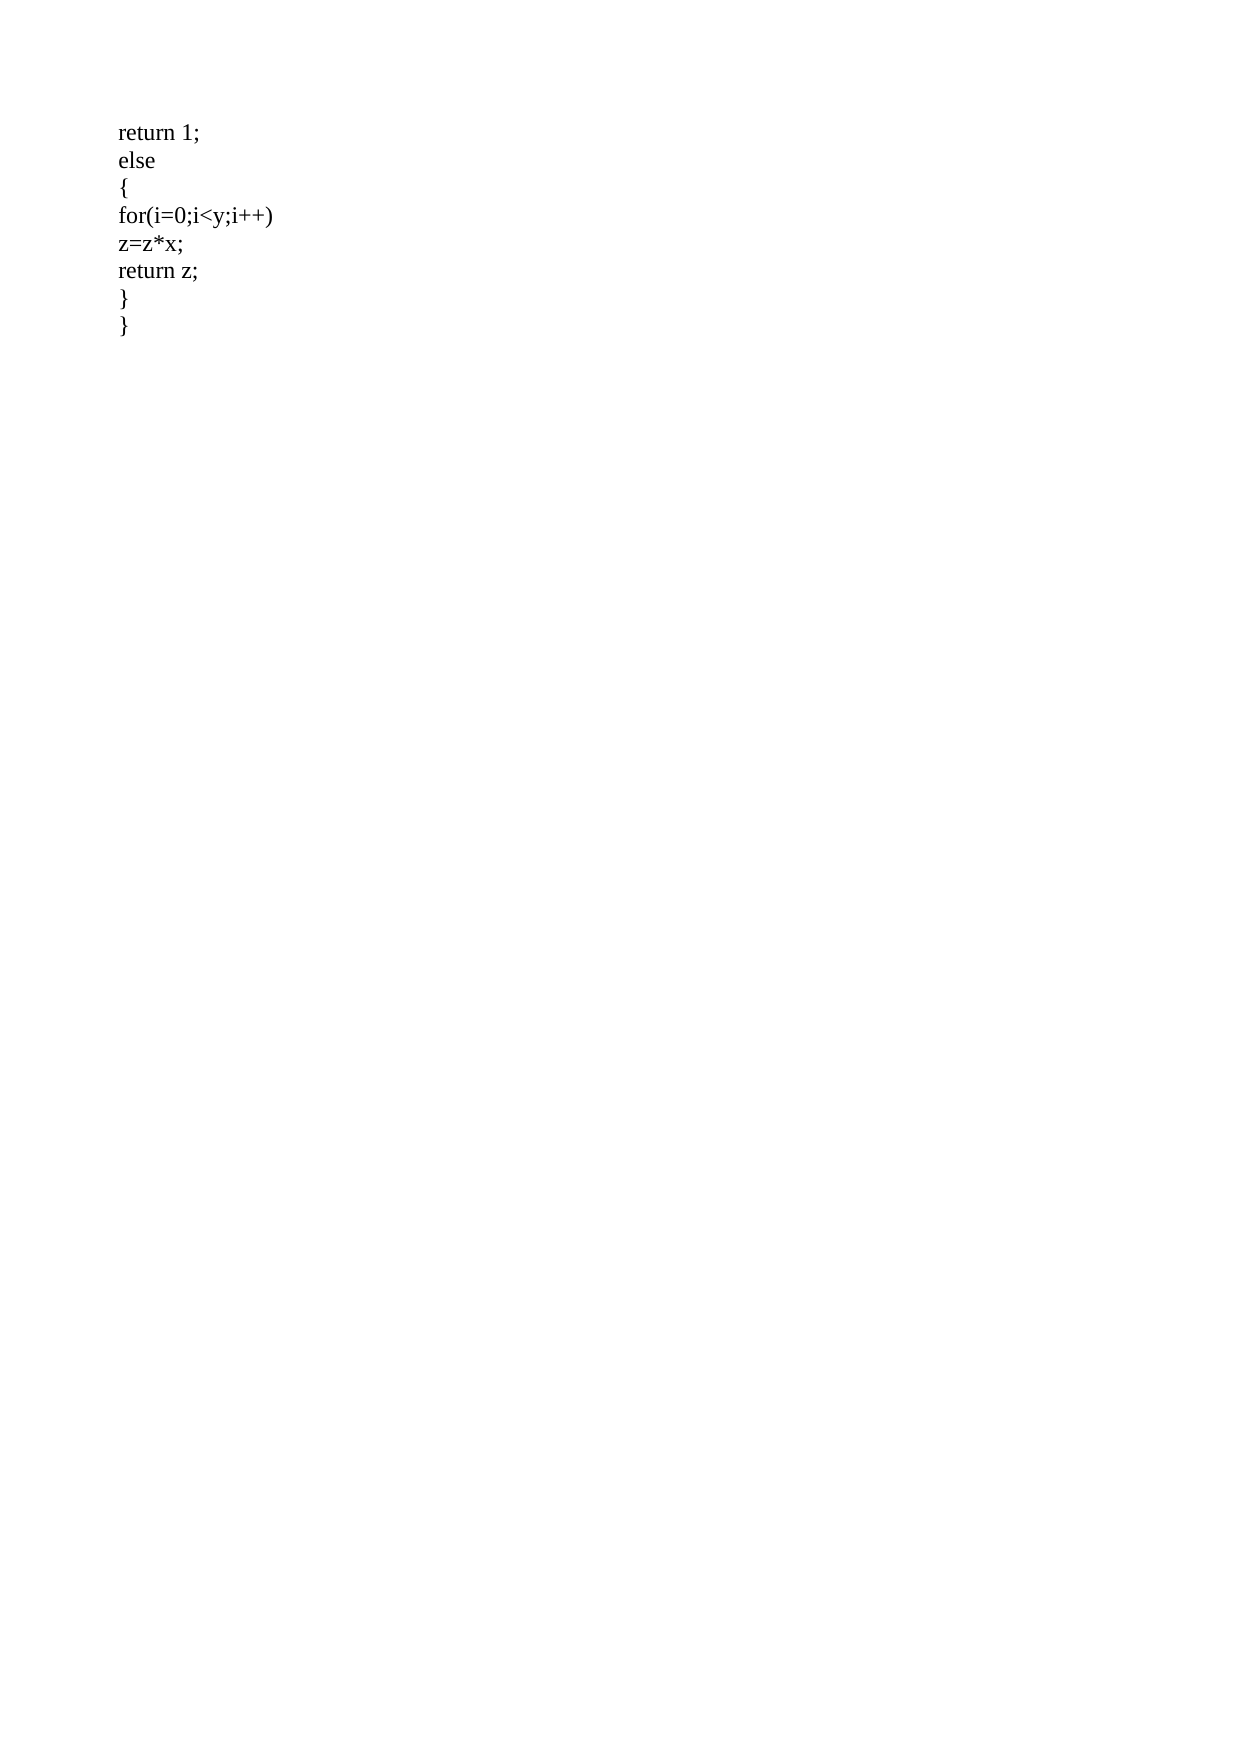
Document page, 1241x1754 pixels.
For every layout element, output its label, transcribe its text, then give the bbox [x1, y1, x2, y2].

text z=z*x; [118, 228, 1122, 256]
text { [118, 173, 1122, 201]
text } [118, 311, 1122, 339]
text for(i=0;i<y;i++) [118, 201, 1122, 228]
text } [118, 284, 1122, 311]
text return 1; [118, 118, 1122, 146]
text return z; [118, 256, 1122, 284]
text else [118, 146, 1122, 173]
